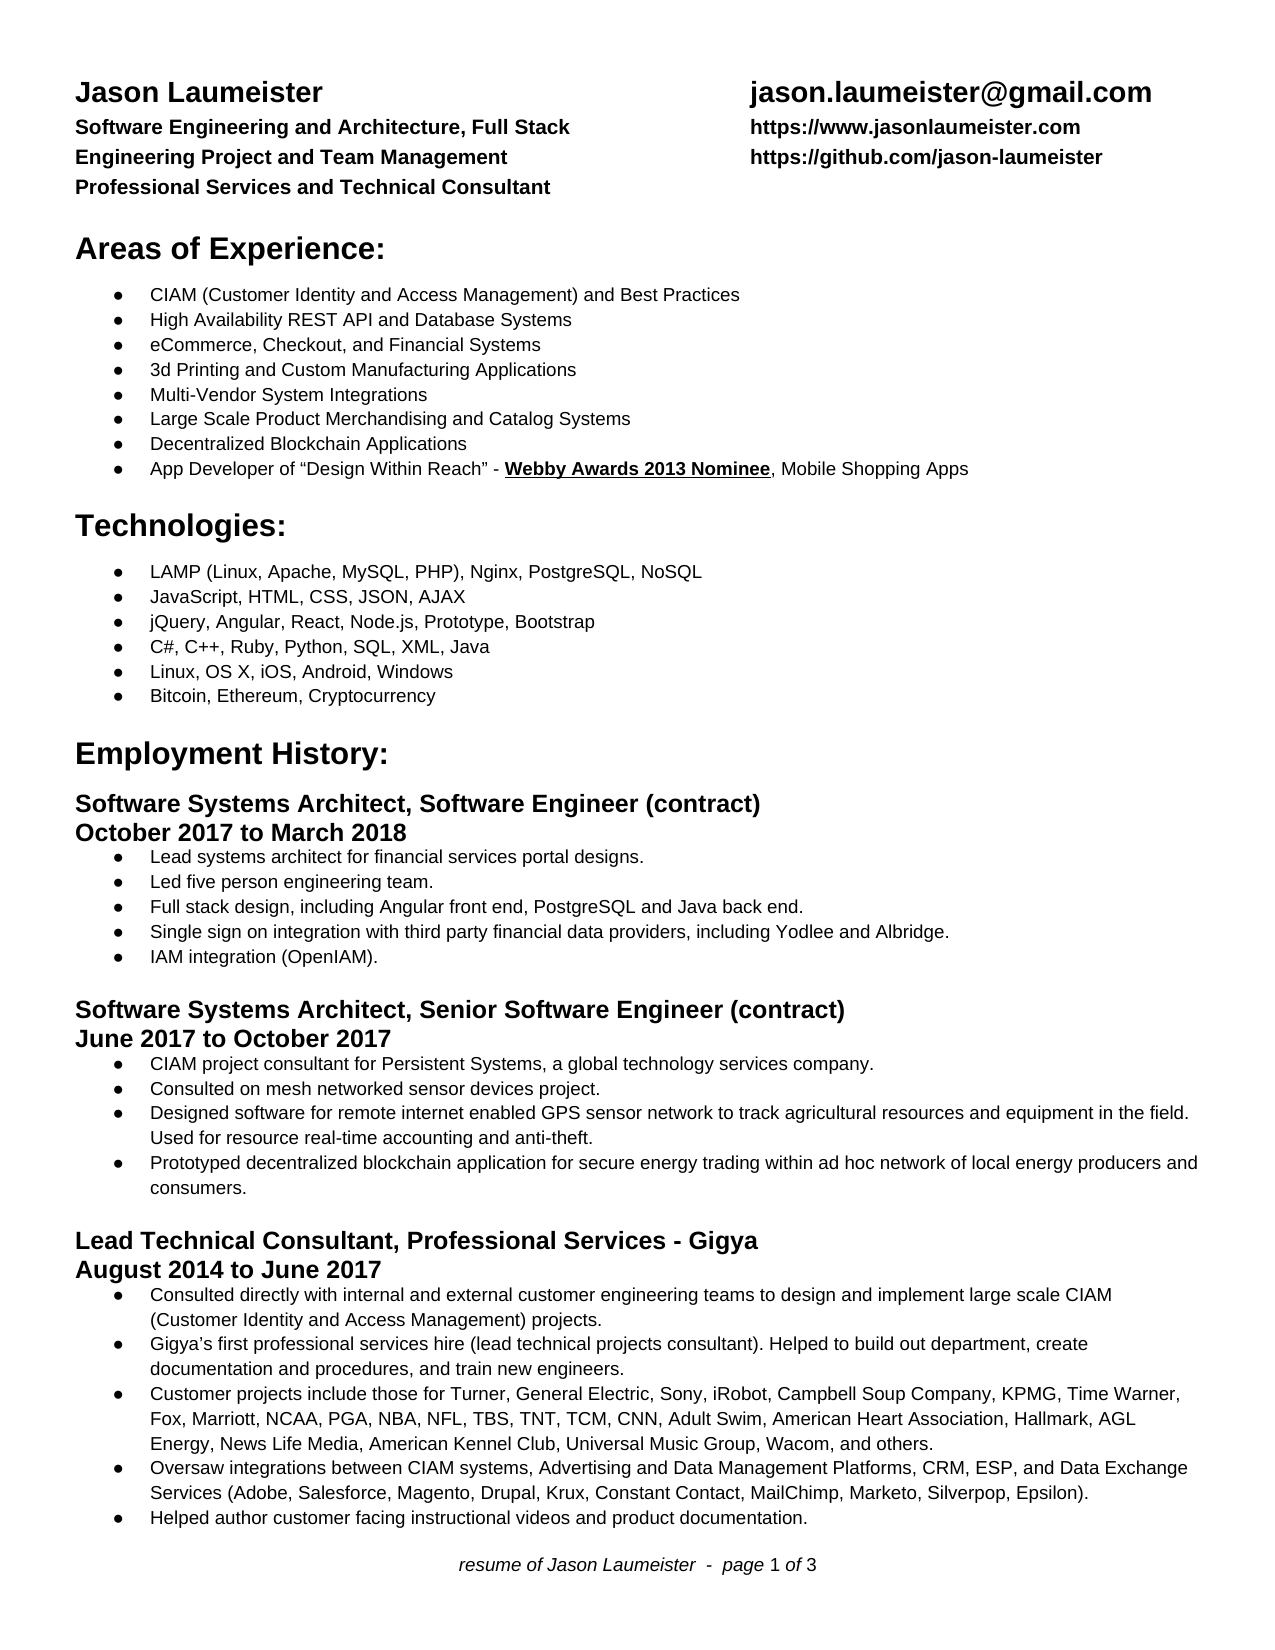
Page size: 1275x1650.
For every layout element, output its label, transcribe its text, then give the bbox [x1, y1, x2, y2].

list Full stack design, including Angular front end, PostgreSQL and Java back end. [112, 896, 1200, 917]
list Large Scale Product Merchandising and Catalog Systems [112, 408, 1200, 430]
subtitle Software Systems Architect, Senior Software Engineer (contract) [75, 995, 1200, 1024]
list Prototyped decentralized blockchain application for secure energy trading within ad hoc network of local energy producers and consumers. [112, 1152, 1200, 1198]
list Consulted directly with internal and external customer engineering teams to design and implement large scale CIAM (Customer Identity and Access Management) projects. [112, 1283, 1200, 1330]
list C#, C++, Ruby, Python, SQL, XML, Java [112, 636, 1200, 657]
list Customer projects include those for Turner, General Electric, Sony, iRobot, Campbell Soup Company, KPMG, Time Warner, Fox, Marriott, NCAA, PGA, NBA, NFL, TBS, TNT, TCM, CNN, Adult Swim, American Heart Association, Hallmark, AGL Energy, News Life Media, American Kennel Club, Universal Music Group, Wacom, and others. [112, 1383, 1200, 1454]
title Software Engineering and Architecture, Full Stack https://www.jasonlaumeister.com [75, 115, 1200, 139]
list Gigya’s first professional services hire (lead technical projects consultant). Helped to build out department, create documentation and procedures, and train new engineers. [112, 1333, 1200, 1379]
list Bitcoin, Ethereum, Cryptocurrency [112, 685, 1200, 707]
list IAM integration (OpenIAM). [112, 945, 1200, 967]
list Designed software for remote internet enabled GPS sensor network to track agricultural resources and equipment in the field. Used for resource real-time accounting and anti-theft. [112, 1102, 1200, 1148]
list CIAM project consultant for Persistent Systems, a global technology services company. [112, 1052, 1200, 1074]
list Lead systems architect for financial services portal designs. [112, 846, 1200, 868]
subtitle Areas of Experience: [75, 230, 1200, 266]
list Oversaw integrations between CIAM systems, Advertising and Data Management Platforms, CRM, ESP, and Data Exchange Services (Adobe, Salesforce, Magento, Drupal, Krux, Constant Contact, MailChimp, Marketo, Silverpop, Epsilon). [112, 1457, 1200, 1503]
list Decentralized Blockchain Applications [112, 433, 1200, 454]
list Single sign on integration with third party financial data providers, including Yodlee and Albridge. [112, 921, 1200, 942]
subtitle October 2017 to March 2018 [75, 817, 1200, 846]
title Engineering Project and Team Management https://github.com/jason-laumeister [75, 145, 1200, 169]
list Helped author customer facing instructional videos and product documentation. [112, 1507, 1200, 1528]
list jQuery, Angular, React, Node.js, Prototype, Bootstrap [112, 611, 1200, 632]
subtitle Technologies: [75, 507, 1200, 543]
list 3d Printing and Custom Manufacturing Applications [112, 358, 1200, 380]
list Multi-Vendor System Integrations [112, 383, 1200, 405]
title Jason Laumeister jason.laumeister@gmail.com [75, 75, 1200, 108]
subtitle Software Systems Architect, Software Engineer (contract) [75, 789, 1200, 817]
title Professional Services and Technical Consultant [75, 175, 1200, 199]
list Consulted on mesh networked sensor devices project. [112, 1077, 1200, 1099]
subtitle June 2017 to October 2017 [75, 1024, 1200, 1052]
list JavaScript, HTML, CSS, JSON, AJAX [112, 586, 1200, 608]
list LAMP (Linux, Apache, MySQL, PHP), Nginx, PostgreSQL, NoSQL [112, 561, 1200, 583]
list eCommerce, Checkout, and Financial Systems [112, 334, 1200, 355]
list CIAM (Customer Identity and Access Management) and Best Practices [112, 284, 1200, 306]
list Linux, OS X, iOS, Android, Windows [112, 660, 1200, 682]
subtitle Employment History: [75, 735, 1200, 771]
list High Availability REST API and Database Systems [112, 309, 1200, 331]
subtitle Lead Technical Consultant, Professional Services - Gigya [75, 1226, 1200, 1255]
subtitle August 2014 to June 2017 [75, 1255, 1200, 1283]
list App Developer of “Design Within Reach” - Webby Awards 2013 Nominee, Mobile Shopping Apps [112, 458, 1200, 479]
list Led five person engineering team. [112, 871, 1200, 893]
